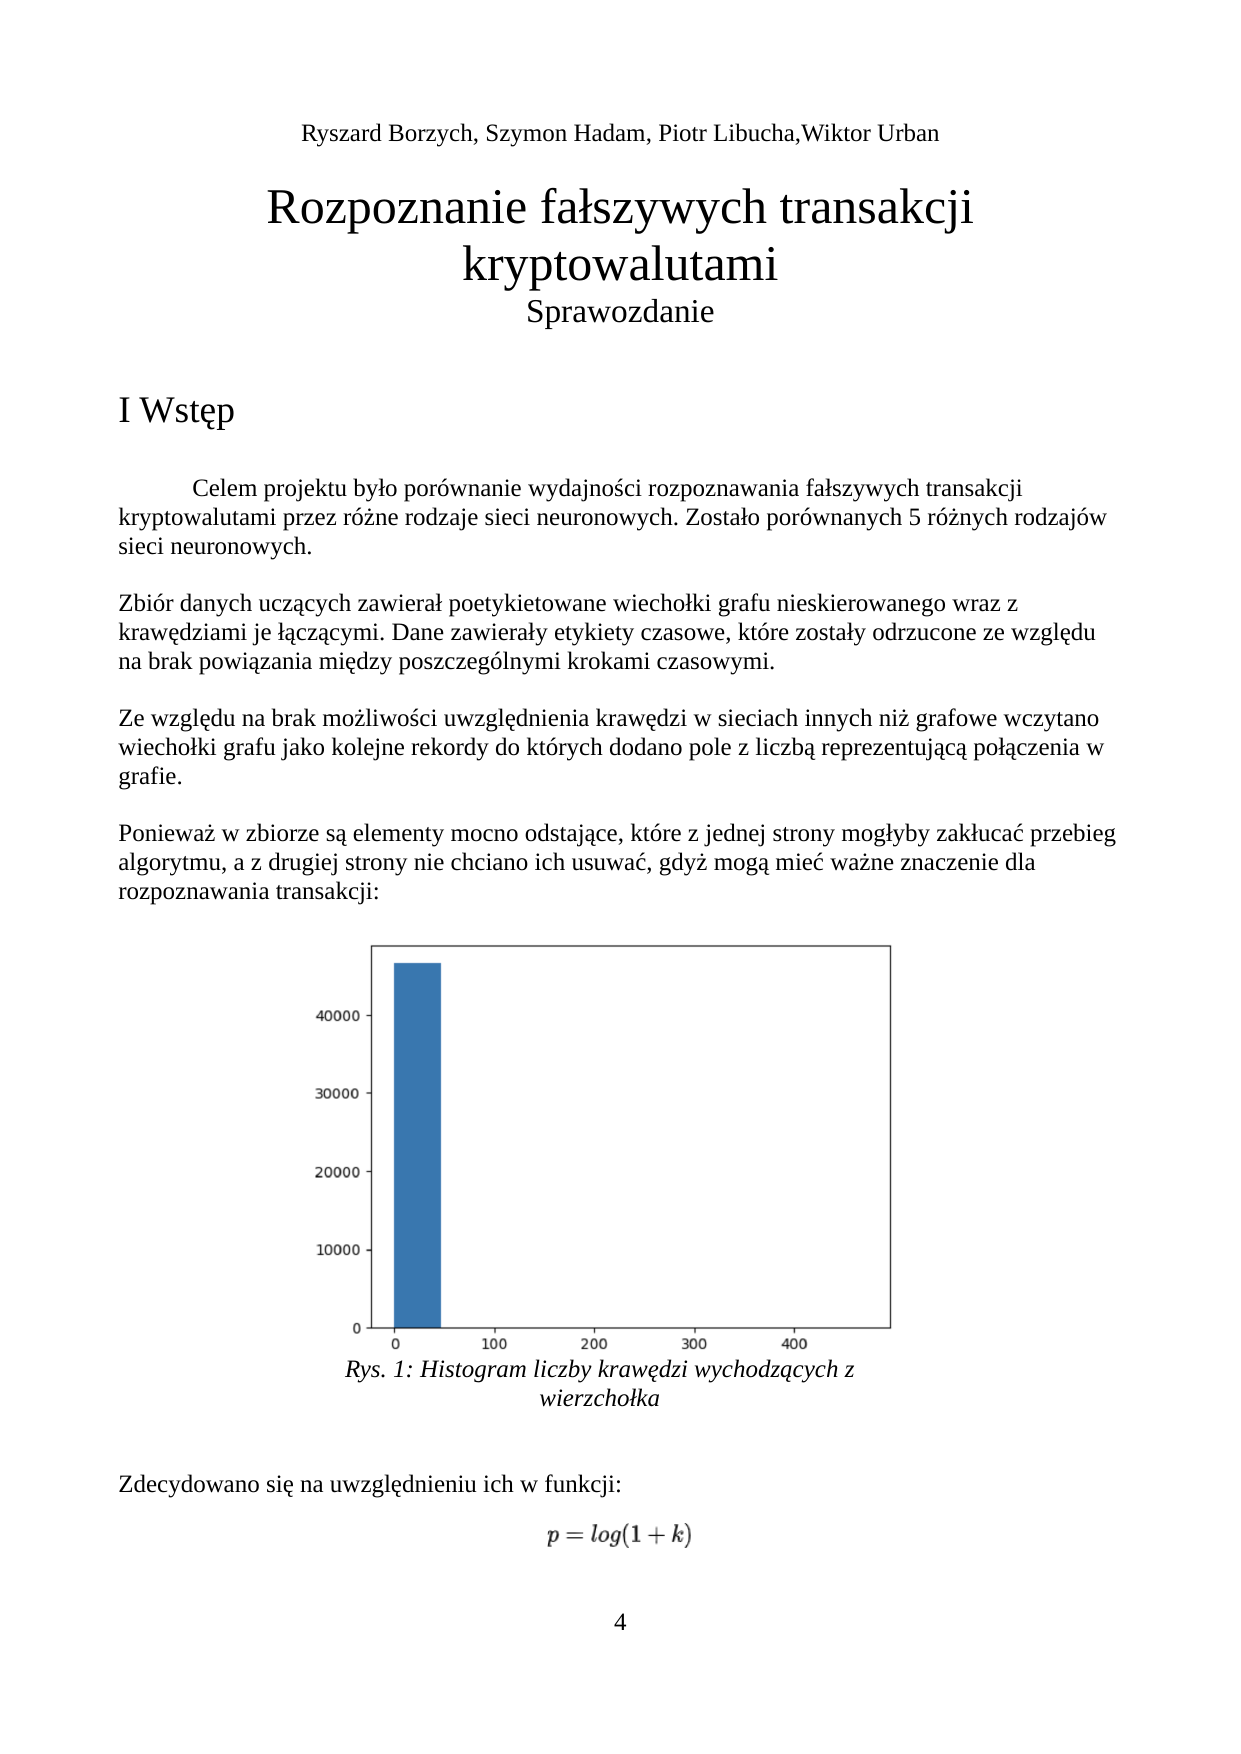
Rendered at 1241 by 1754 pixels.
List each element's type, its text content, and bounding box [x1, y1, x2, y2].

text I Wstęp [118, 387, 1122, 430]
text Ze względu na brak możliwości uwzględnienia krawędzi w sieciach innych niż grafowe wczytano wiechołki grafu jako kolejne rekordy do których dodano pole z liczbą reprezentującą połączenia w grafie. [118, 703, 1122, 790]
text Ponieważ w zbiorze są elementy mocno odstające, które z jednej strony mogłyby zakłucać przebieg algorytmu, a z drugiej strony nie chciano ich usuwać, gdyż mogą mieć ważne znaczenie dla rozpoznawania transakcji: [118, 818, 1122, 905]
text Celem projektu było porównanie wydajności rozpoznawania fałszywych transakcji kryptowalutami przez różne rodzaje sieci neuronowych. Zostało porównanych 5 różnych rodzajów sieci neuronowych. [118, 473, 1122, 560]
text Rys. 1: Histogram liczby krawędzi wychodzących z wierzchołka [306, 1355, 895, 1412]
text Zbiór danych uczących zawierał poetykietowane wiechołki grafu nieskierowanego wraz z krawędziami je łączącymi. Dane zawierały etykiety czasowe, które zostały odrzucone ze względu na brak powiązania między poszczególnymi krokami czasowymi. [118, 588, 1122, 675]
picture [306, 938, 895, 1355]
text Zdecydowano się na uwzględnieniu ich w funkcji: [118, 1469, 1122, 1498]
text Sprawozdanie [118, 291, 1122, 330]
text Rozpoznanie fałszywych transakcji kryptowalutami [118, 176, 1122, 291]
picture [547, 1523, 693, 1548]
